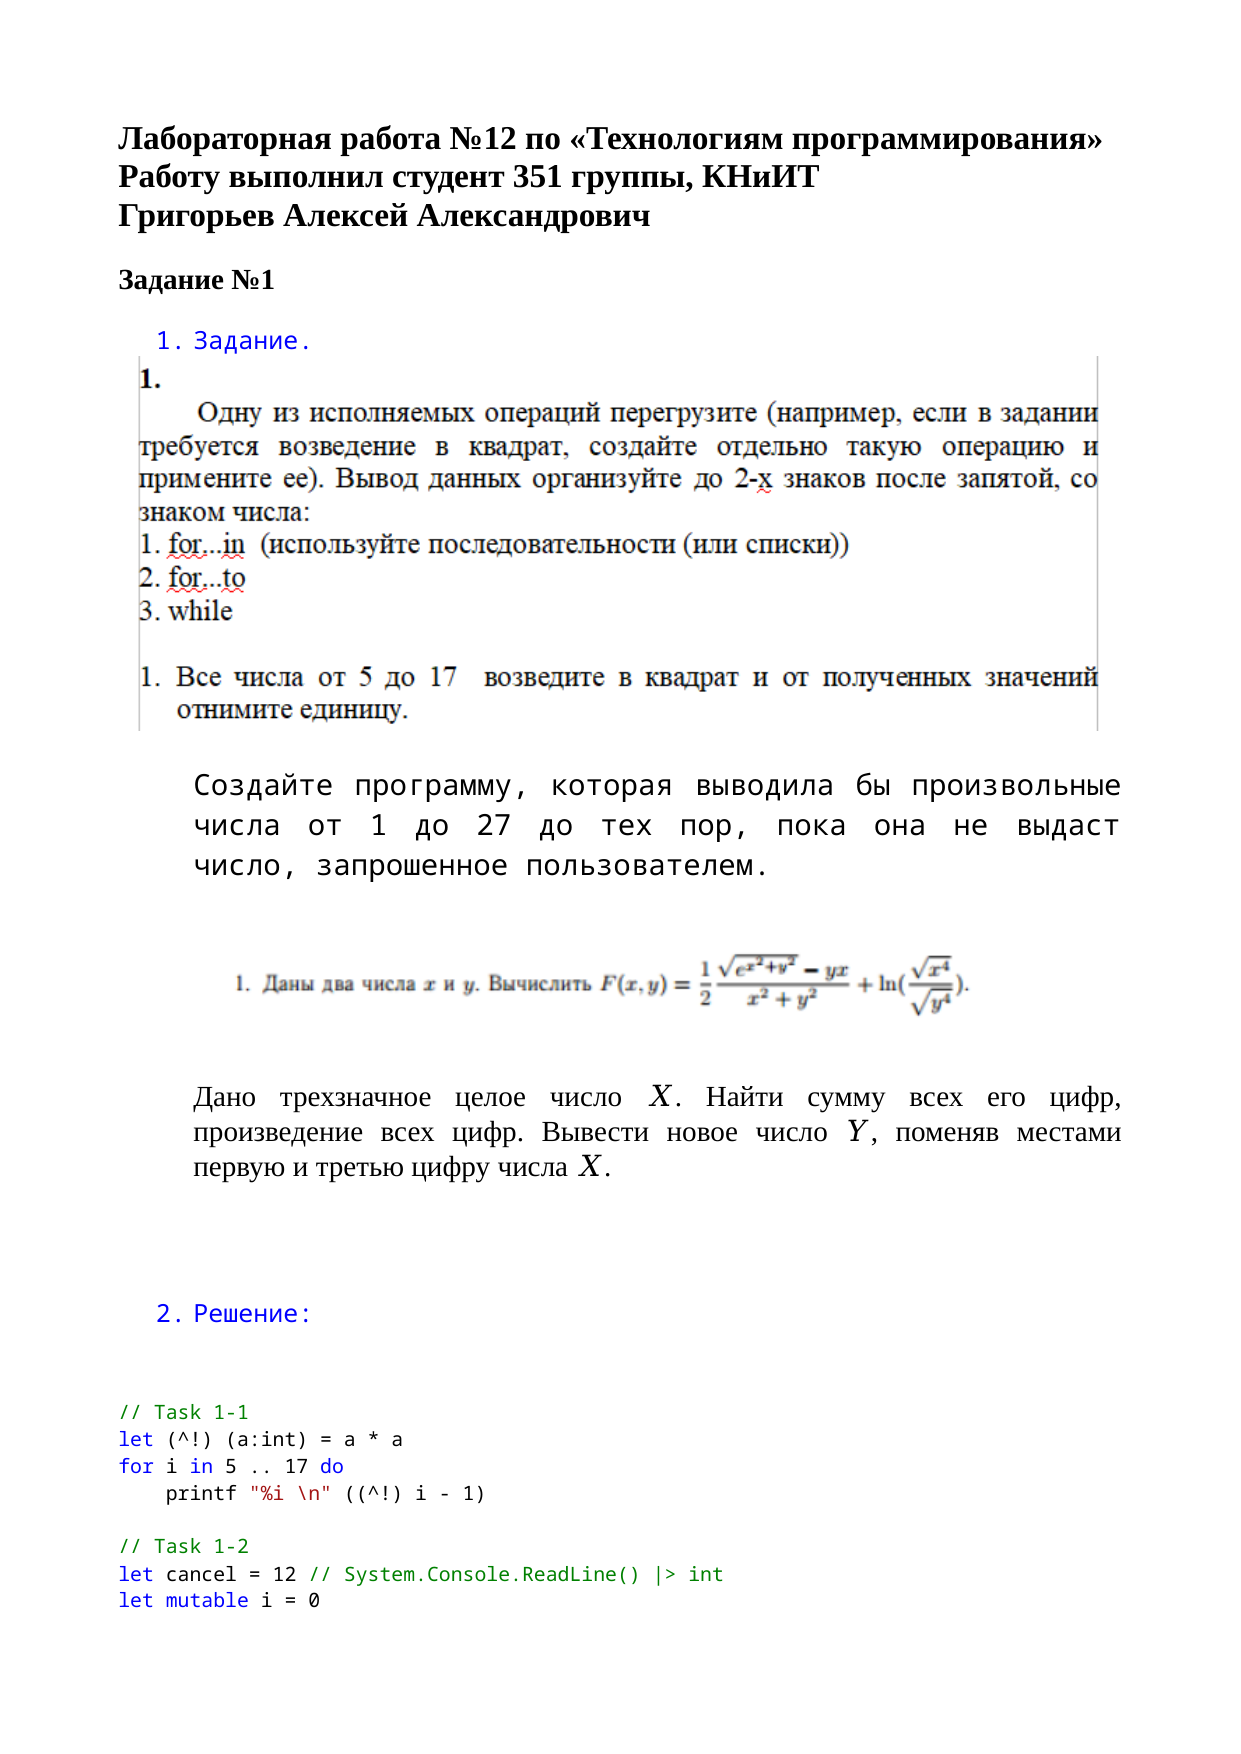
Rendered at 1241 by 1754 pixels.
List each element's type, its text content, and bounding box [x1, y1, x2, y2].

text for i in 5 .. 17 do [118, 1452, 1122, 1479]
text // Task 1-2 [118, 1533, 1122, 1560]
picture [211, 923, 1029, 1038]
text let (^!) (a:int) = a * a [118, 1425, 1122, 1452]
text // Task 1-1 [118, 1398, 1122, 1425]
picture [136, 356, 1104, 731]
text Григорьев Алексей Александрович [118, 195, 1122, 233]
list Решение: [156, 1296, 1122, 1330]
text let mutable i = 0 [118, 1587, 1122, 1614]
text Задание №1 [118, 262, 1122, 295]
subtitle Дано трехзначное целое число 𝑋. Найти сумму всех его цифр, произведение всех цифр. Вывести новое число 𝑌, поменяв местами первую и третью цифру числа 𝑋. [156, 1077, 1122, 1183]
list Создайте программу, которая выводила бы произвольные числа от 1 до 27 до тех пор, пока она не выдаст число, запрошенное пользователем. [156, 765, 1122, 884]
text printf "%i \n" ((^!) i - 1) [118, 1479, 1122, 1506]
text Работу выполнил студент 351 группы, КНиИТ [118, 156, 1122, 195]
list Задание. [156, 322, 1122, 356]
text Лабораторная работа №12 по «Технологиям программирования» [118, 118, 1122, 156]
text let cancel = 12 // System.Console.ReadLine() |> int [118, 1560, 1122, 1587]
